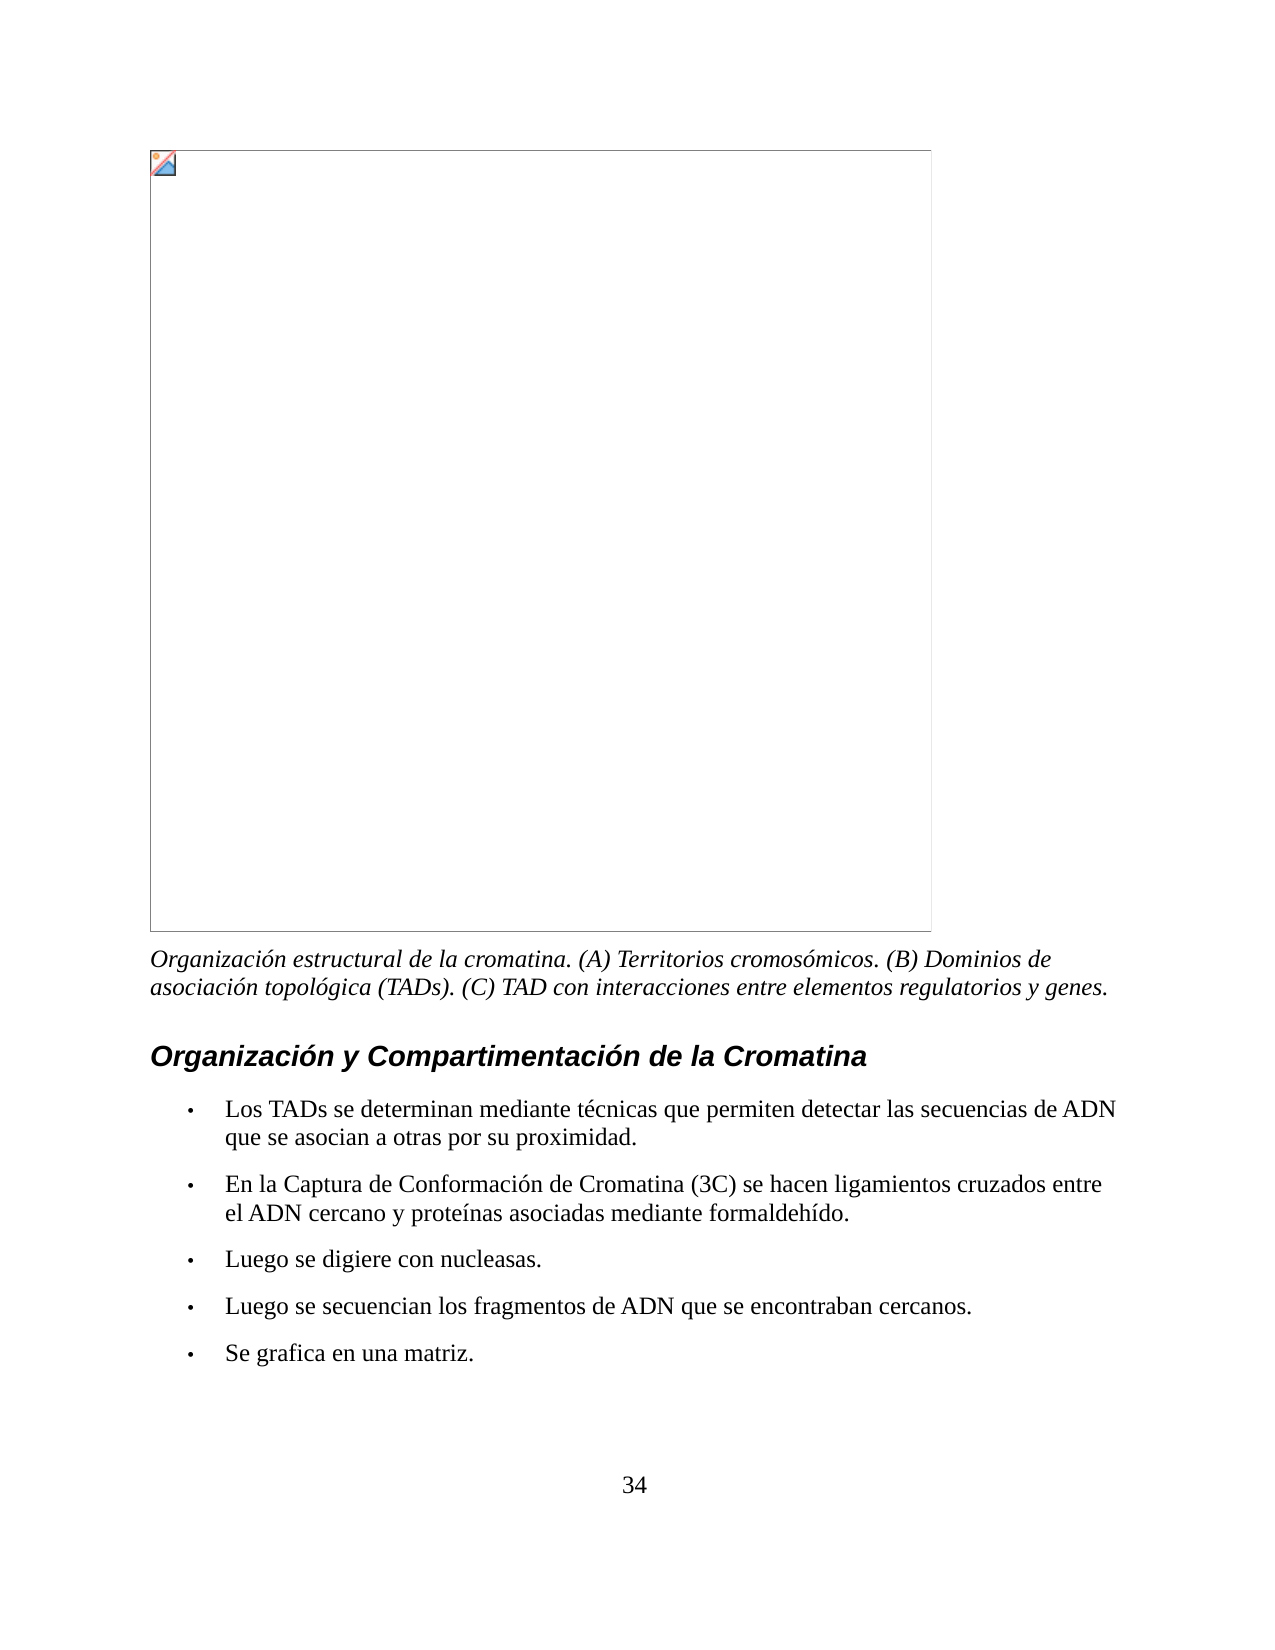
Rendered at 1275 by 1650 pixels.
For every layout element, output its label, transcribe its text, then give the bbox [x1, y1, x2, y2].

list Luego se digiere con nucleasas. [187, 1244, 1125, 1273]
list Los TADs se determinan mediante técnicas que permiten detectar las secuencias de ADN que se asocian a otras por su proximidad. [187, 1094, 1125, 1151]
list En la Captura de Conformación de Cromatina (3C) se hacen ligamientos cruzados entre el ADN cercano y proteínas asociadas mediante formaldehído. [187, 1169, 1125, 1227]
text Organización estructural de la cromatina. (A) Territorios cromosómicos. (B) Dominios de asociación topológica (TADs). (C) TAD con interacciones entre elementos regulatorios y genes. [150, 944, 1125, 1001]
list Se grafica en una matriz. [187, 1338, 1125, 1367]
subtitle Organización y Compartimentación de la Cromatina [150, 1039, 1125, 1072]
list Luego se secuencian los fragmentos de ADN que se encontraban cercanos. [187, 1291, 1125, 1320]
